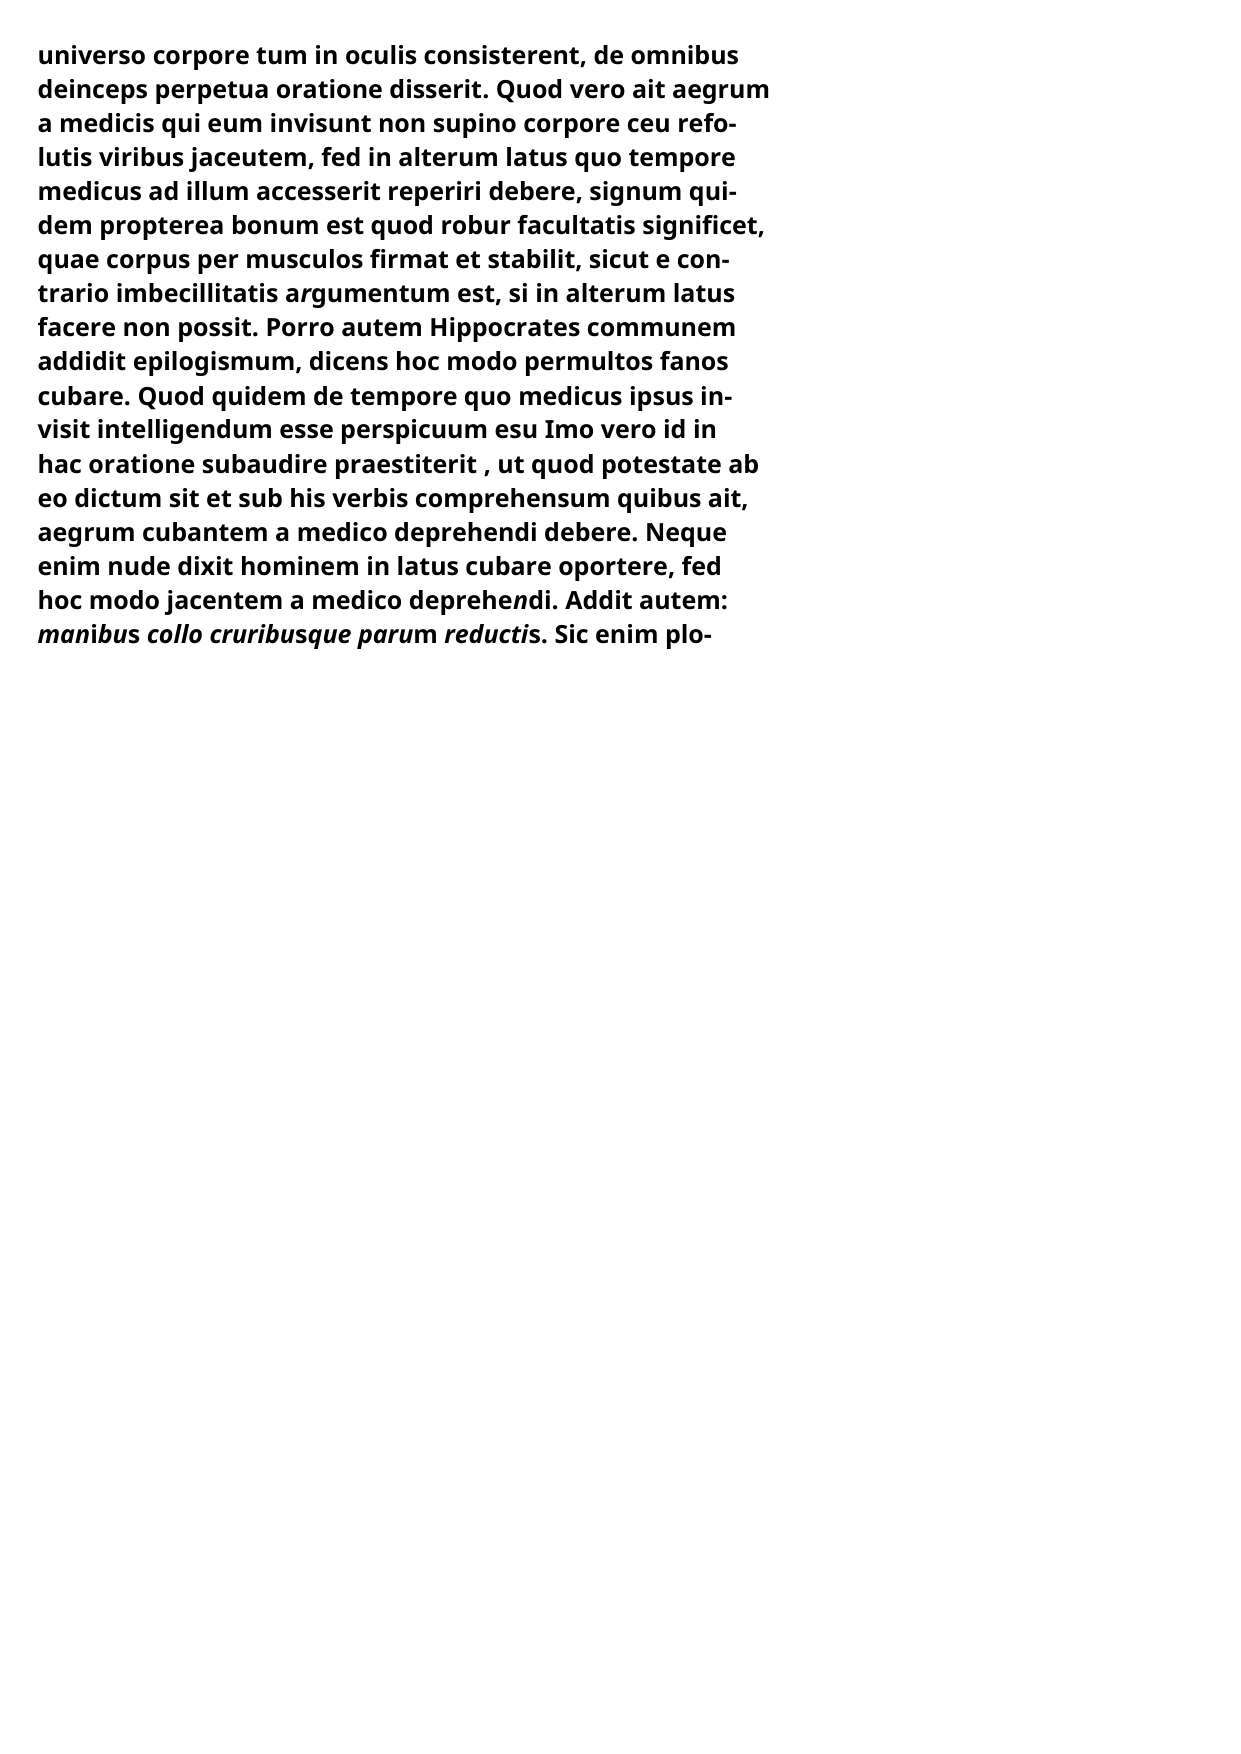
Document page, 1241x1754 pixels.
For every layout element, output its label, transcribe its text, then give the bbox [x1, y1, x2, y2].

text universo corpore tum in oculis consisterent, de omnibus deinceps perpetua oratione disserit. Quod vero ait aegrum a medicis qui eum invisunt non supino corpore ceu refo- lutis viribus jaceutem, fed in alterum latus quo tempore medicus ad illum accesserit reperiri debere, signum qui- dem propterea bonum est quod robur facultatis significet, quae corpus per musculos firmat et stabilit, sicut e con- trario imbecillitatis argumentum est, si in alterum latus facere non possit. Porro autem Hippocrates communem addidit epilogismum, dicens hoc modo permultos fanos cubare. Quod quidem de tempore quo medicus ipsus in- visit intelligendum esse perspicuum esu Imo vero id in hac oratione subaudire praestiterit , ut quod potestate ab eo dictum sit et sub his verbis comprehensum quibus ait, aegrum cubantem a medico deprehendi debere. Neque enim nude dixit hominem in latus cubare oportere, fed hoc modo jacentem a medico deprehendi. Addit autem: manibus collo cruribusque parum reductis. Sic enim plo- [37, 37, 1203, 651]
